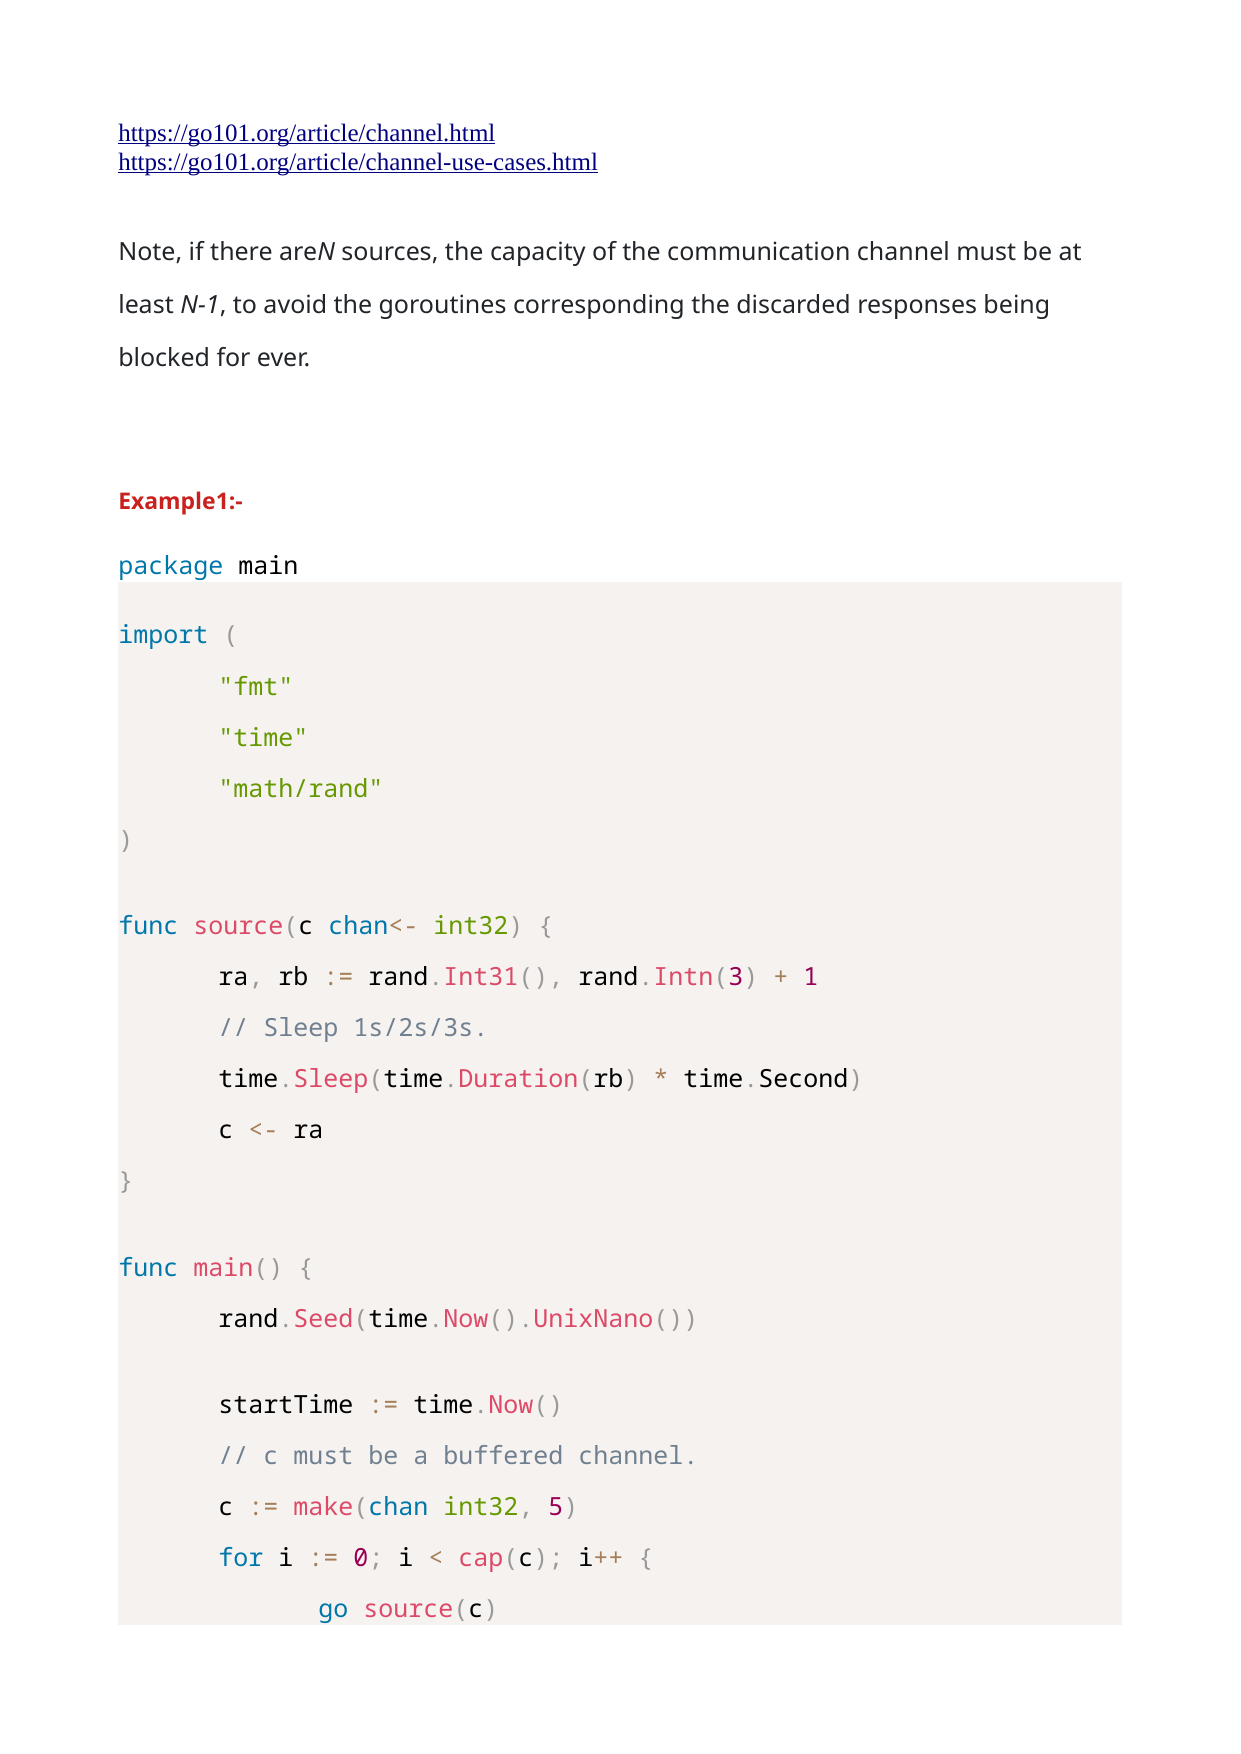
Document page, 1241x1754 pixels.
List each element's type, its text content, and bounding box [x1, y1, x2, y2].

text // c must be a buffered channel. [118, 1438, 1122, 1472]
text "time" [118, 719, 1122, 753]
text time.Sleep(time.Duration(rb) * time.Second) [118, 1061, 1122, 1095]
text "fmt" [118, 668, 1122, 702]
text // Sleep 1s/2s/3s. [118, 1010, 1122, 1044]
text for i := 0; i < cap(c); i++ { [118, 1540, 1122, 1574]
text rand.Seed(time.Now().UnixNano()) [118, 1300, 1122, 1334]
text ) [118, 821, 1122, 855]
text startTime := time.Now() [118, 1387, 1122, 1421]
text Note, if there areN sources, the capacity of the communication channel must be at least N-1, to avoid the goroutines corresponding the discarded responses being blocked for ever. [118, 234, 1122, 373]
text "math/rand" [118, 770, 1122, 804]
text c <- ra [118, 1112, 1122, 1146]
text Example1:- [118, 485, 1122, 516]
text func source(c chan<- int32) { [118, 908, 1122, 942]
text func main() { [118, 1249, 1122, 1283]
text go source(c) [118, 1591, 1122, 1625]
text ra, rb := rand.Int31(), rand.Intn(3) + 1 [118, 959, 1122, 993]
text package main [118, 548, 1122, 582]
text import ( [118, 617, 1122, 651]
text c := make(chan int32, 5) [118, 1489, 1122, 1523]
text } [118, 1163, 1122, 1197]
